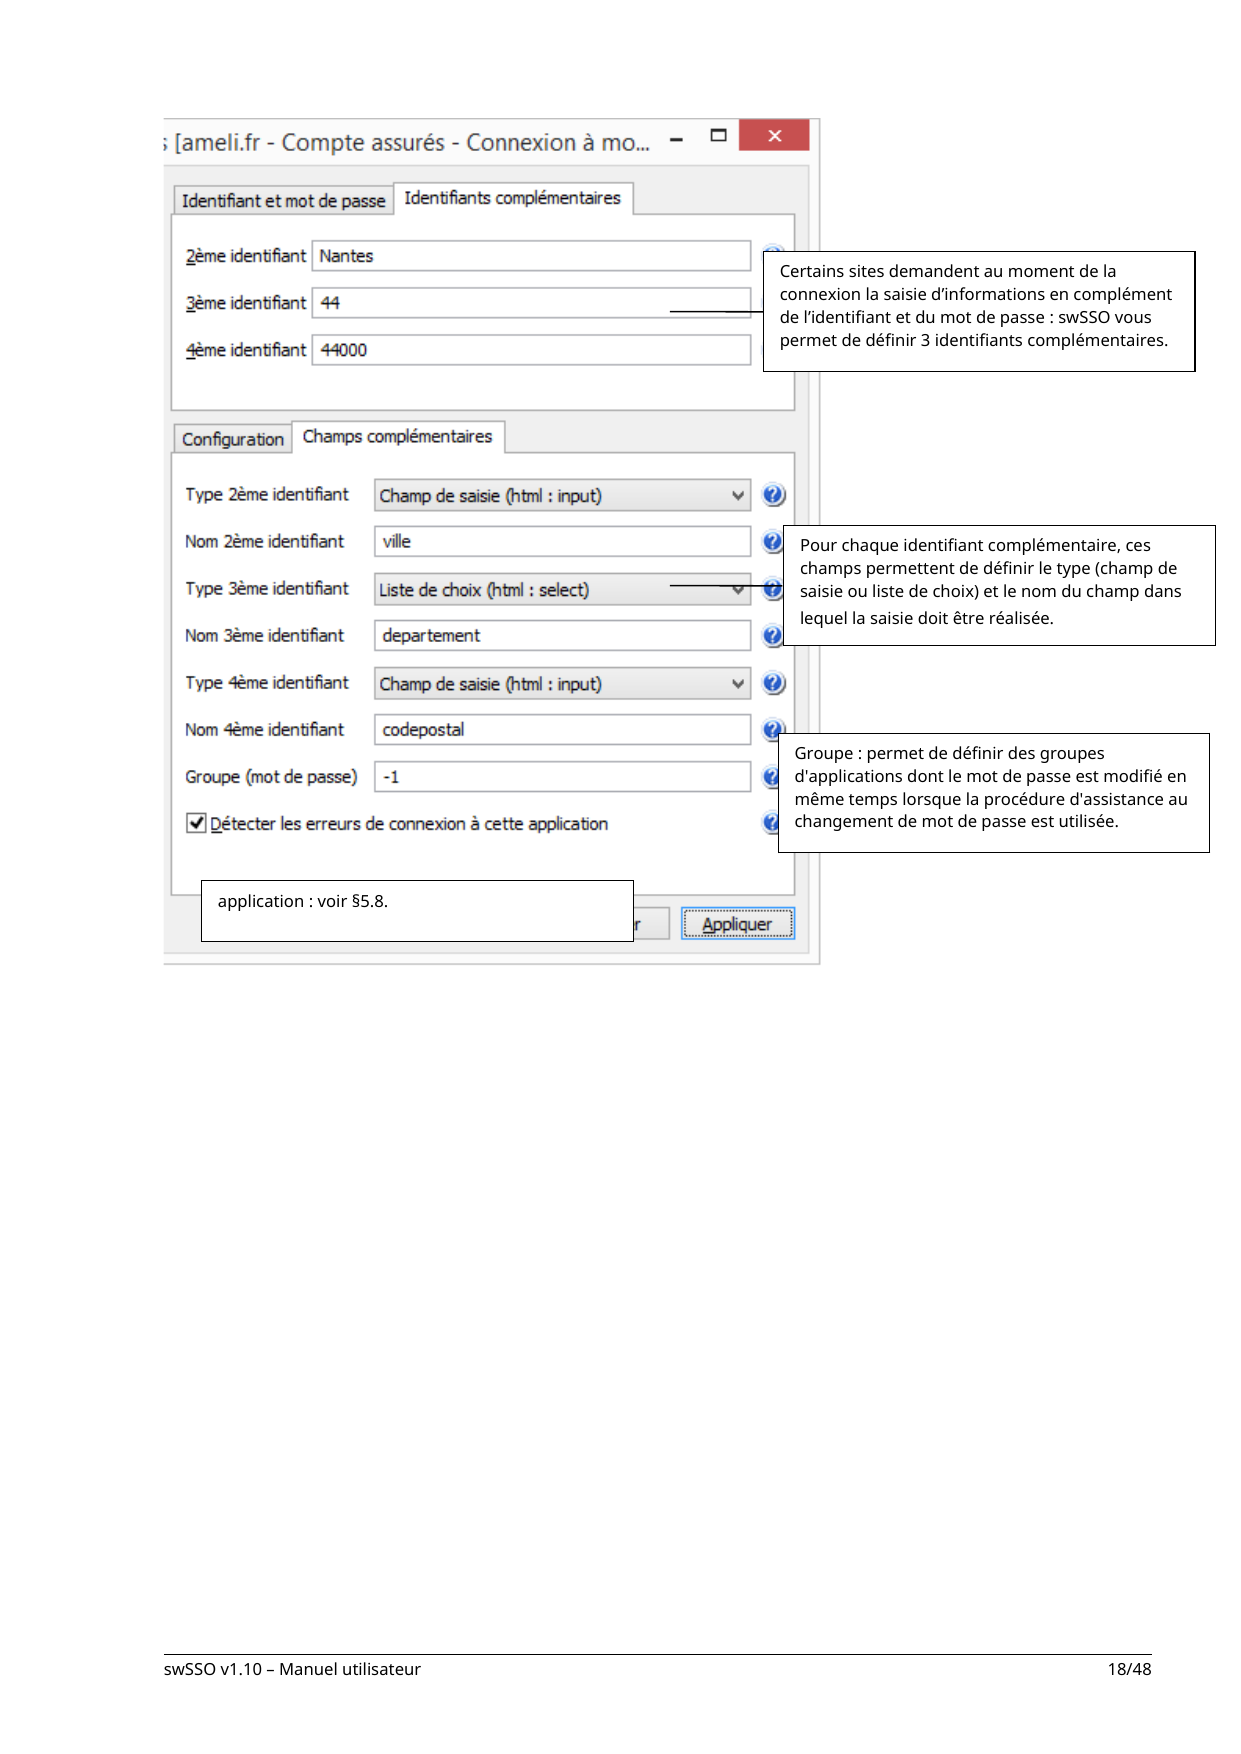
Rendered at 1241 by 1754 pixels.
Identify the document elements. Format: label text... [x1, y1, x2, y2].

text Pour chaque identifiant complémentaire, ces champs permettent de définir le type (champ de saisie ou liste de choix) et le nom du champ dans lequel la saisie doit être réalisée. [800, 534, 1199, 631]
text Détecter les erreurs de connexion à cette application : voir §5.8. [218, 889, 617, 933]
text Certains sites demandent au moment de la connexion la saisie d’informations en complément de l’identifiant et du mot de passe : swSSO vous permet de définir 3 identifiants complémentaires. [779, 260, 1179, 351]
text Groupe : permet de définir des groupes d'applications dont le mot de passe est modifié en même temps lorsque la procédure d'assistance au changement de mot de passe est utilisée. [794, 742, 1194, 832]
